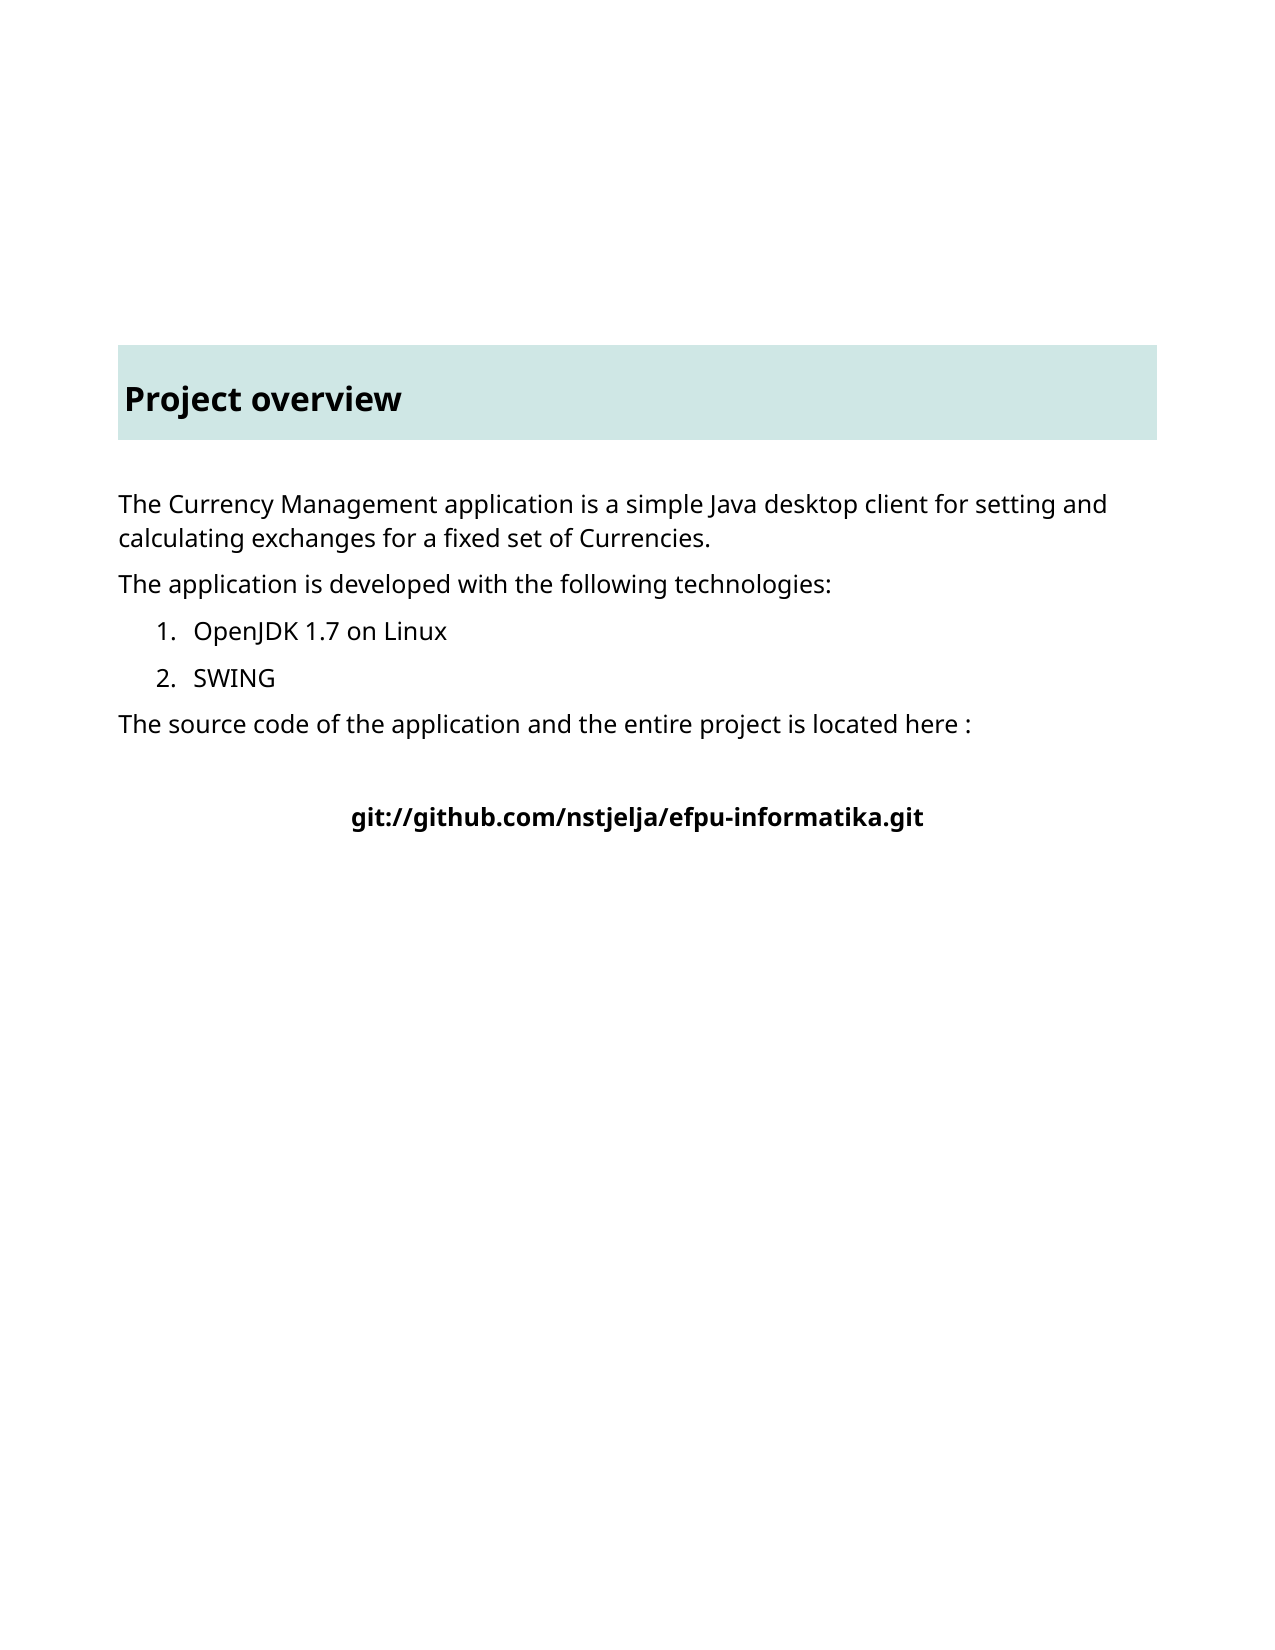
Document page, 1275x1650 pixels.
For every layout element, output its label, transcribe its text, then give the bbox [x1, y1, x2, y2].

text The source code of the application and the entire project is located here : [118, 707, 1157, 741]
list OpenJDK 1.7 on Linux [156, 614, 1157, 648]
text The application is developed with the following technologies: [118, 567, 1157, 601]
table_header Project overview [118, 345, 1157, 440]
text The Currency Management application is a simple Java desktop client for setting and calculating exchanges for a fixed set of Currencies. [118, 486, 1157, 554]
list SWING [156, 660, 1157, 694]
text git://github.com/nstjelja/efpu-informatika.git [118, 800, 1157, 834]
